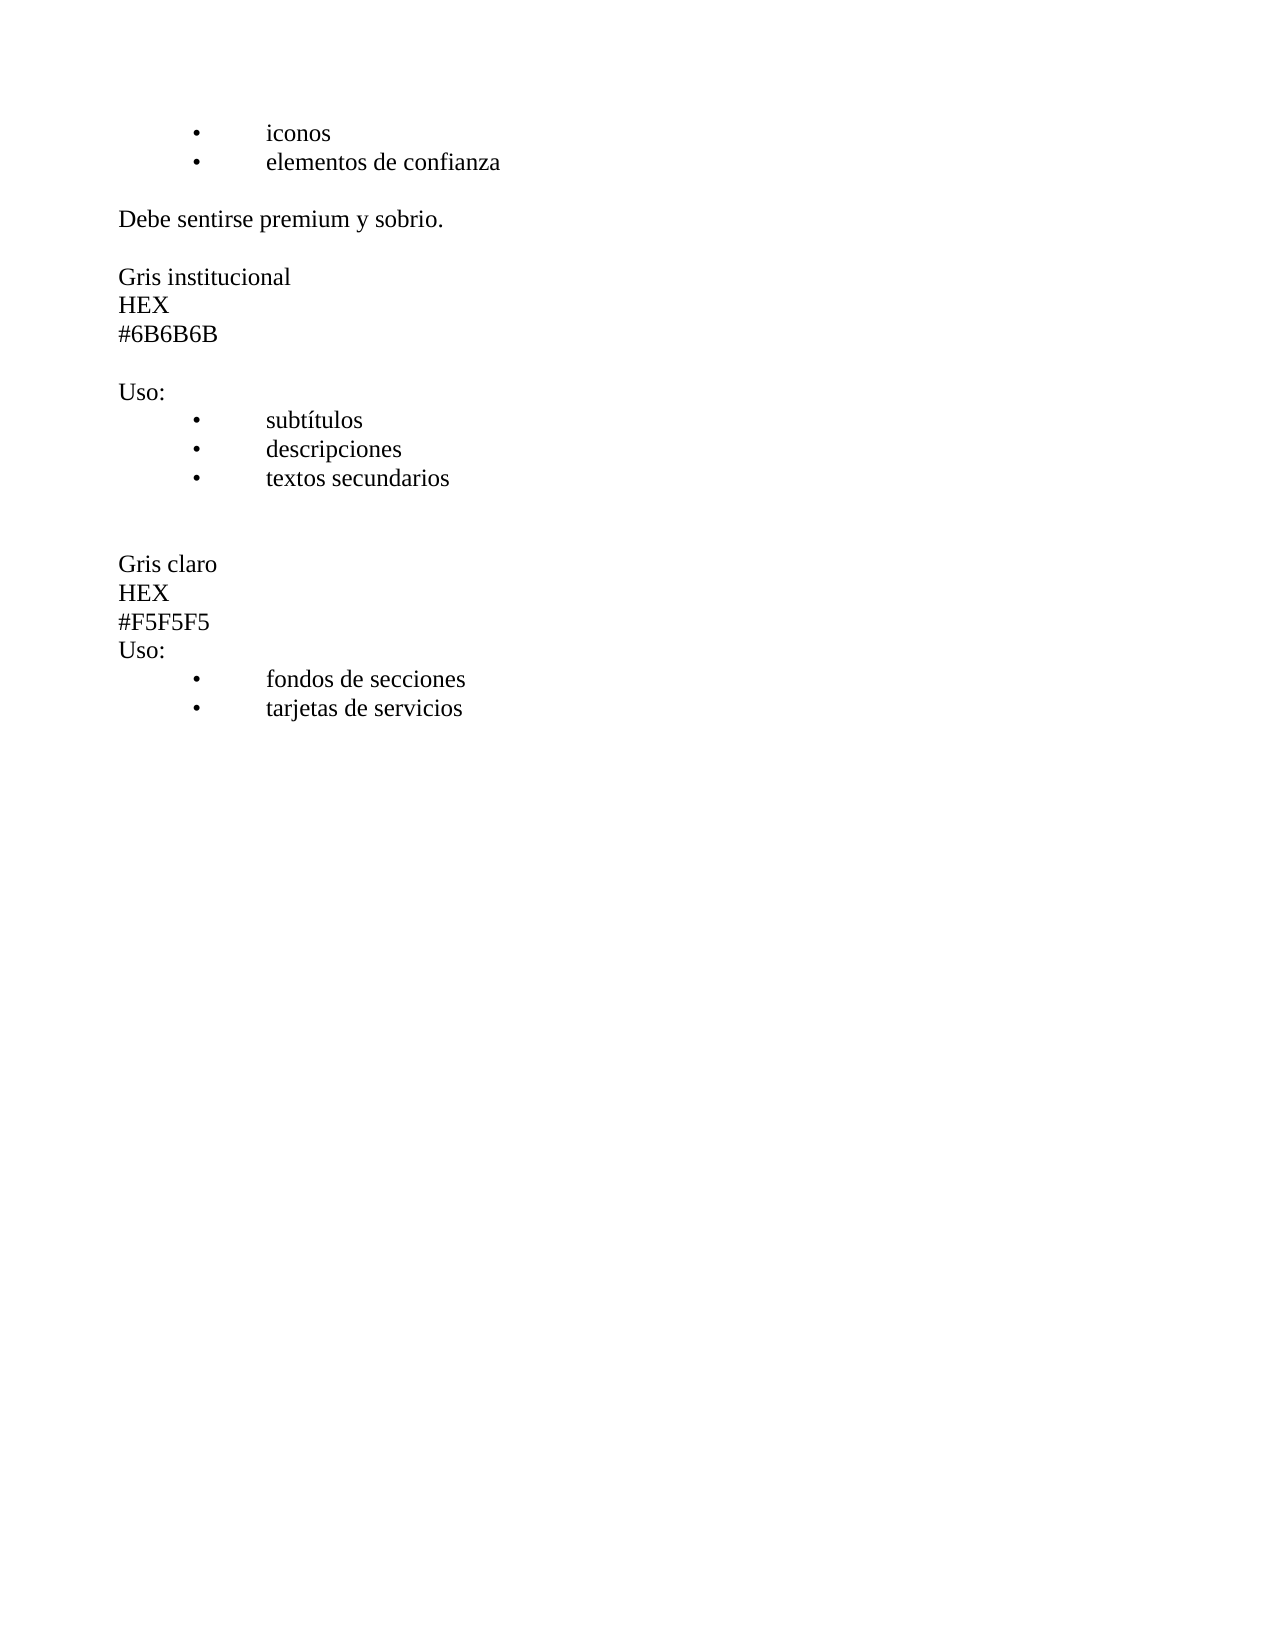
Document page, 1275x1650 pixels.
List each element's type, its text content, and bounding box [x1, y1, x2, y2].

text • iconos • elementos de confianza Debe sentirse premium y sobrio. Gris institucional HEX #6B6B6B Uso: • subtítulos • descripciones • textos secundarios Gris claro HEX #F5F5F5 Uso: • fondos de secciones • tarjetas de servicios [118, 118, 1157, 722]
